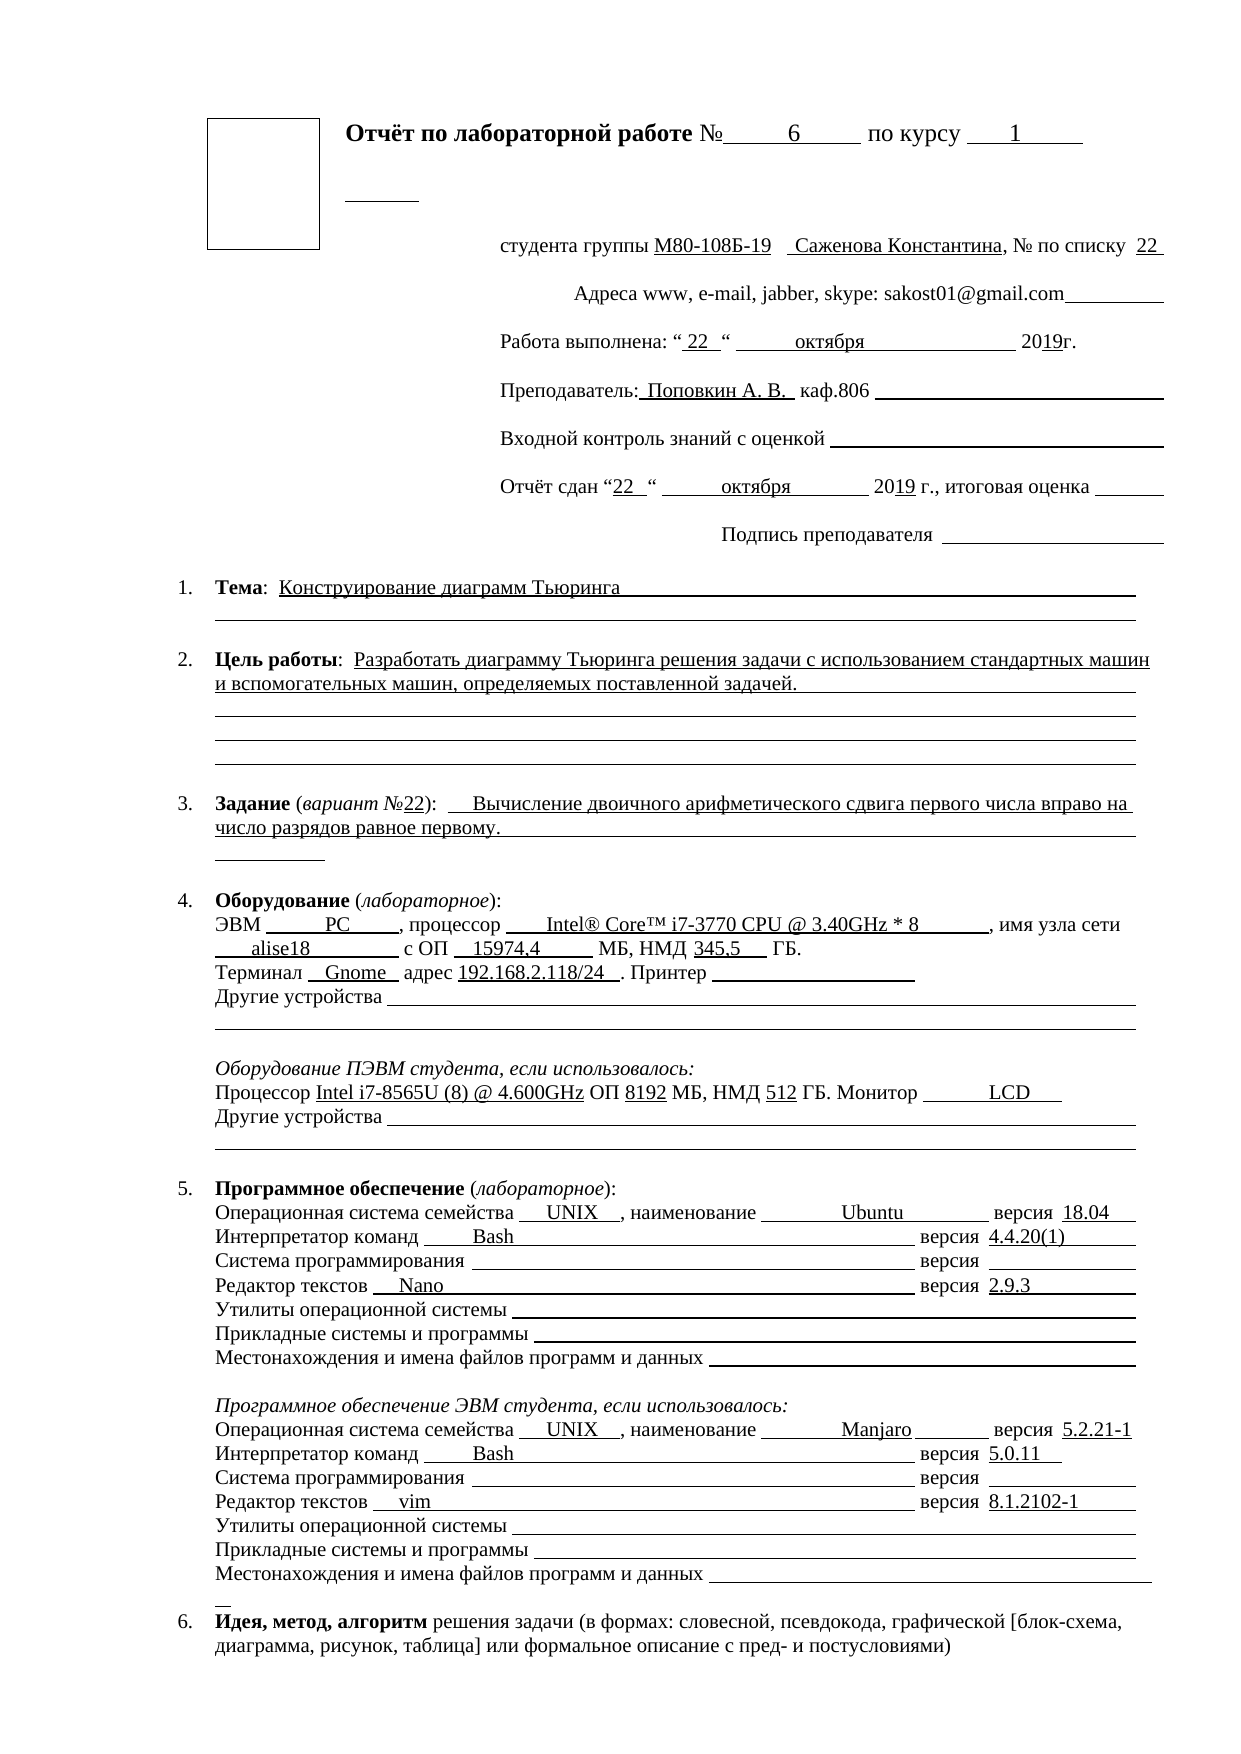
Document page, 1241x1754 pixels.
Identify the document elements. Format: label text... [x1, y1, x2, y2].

text Утилиты операционной системы [215, 1297, 1152, 1321]
list Программное обеспечение (лабораторное): [177, 1176, 1152, 1200]
list Задание (вариант №22): Вычисление двоичного арифметического сдвига первого числа вправо на число разрядов равное первому. [177, 791, 1152, 863]
text Редактор текстов Nano версия 2.9.3 [215, 1272, 1152, 1297]
table_header Отчёт по лабораторной работе № 6 по курсу 1 ­ студента группы М80-108Б-19 Саженова Константина, № по списку 22 Адреса www, e-mail, jabber, skype: sakost01@gmail.com Работа выполнена: “ 22 “ октября 2019г. Преподаватель: Поповкин А. В. каф.806 Входной контроль знаний с оценкой Отчёт сдан “22 “ октября 2019 г., итоговая оценка Подпись преподавателя [345, 118, 1163, 546]
list Идея, метод, алгоритм решения задачи (в формах: словесной, псевдокода, графической [блок-схема, диаграмма, рисунок, таблица] или формальное описание с пред- и постусловиями) [177, 1609, 1152, 1657]
list Тема: Конструирование диаграмм Тьюринга [177, 575, 1152, 623]
text ЭВМ PC , процессор Intel® Core™ i7-3770 CPU @ 3.40GHz * 8 , имя узла сети alise18 с ОП 15974,4 МБ, НМД 345,5 ГБ. [215, 912, 1152, 960]
text Система программирования версия [215, 1465, 1152, 1489]
text Интерпретатор команд Bash версия 4.4.20(1) [215, 1224, 1152, 1248]
text Редактор текстов vim версия 8.1.2102-1 [215, 1489, 1152, 1513]
list Оборудование (лабораторное): [177, 887, 1152, 912]
text Терминал Gnome адрес 192.168.2.118/24 . Принтер [215, 960, 1152, 984]
text Операционная система семейства UNIX , наименование Ubuntu версия 18.04 [215, 1200, 1152, 1224]
text Другие устройства [215, 1104, 1152, 1152]
text Местонахождения и имена файлов программ и данных [215, 1345, 1152, 1369]
text Утилиты операционной системы [215, 1513, 1152, 1537]
text Интерпретатор команд Bash версия 5.0.11 [215, 1441, 1152, 1465]
text Прикладные системы и программы [215, 1321, 1152, 1345]
table_header [177, 118, 345, 546]
text Процессор Intel i7-8565U (8) @ 4.600GHz ОП 8192 МБ, НМД 512 ГБ. Монитор LCD [215, 1080, 1152, 1104]
text Операционная система семейства UNIX , наименование Manjaro версия 5.2.21-1 [215, 1417, 1152, 1441]
text Оборудование ПЭВМ студента, если использовалось: [215, 1056, 1152, 1080]
text Прикладные системы и программы [215, 1537, 1152, 1561]
text Программное обеспечение ЭВМ студента, если использовалось: [215, 1393, 1152, 1417]
text Другие устройства [215, 984, 1152, 1032]
list Цель работы: Разработать диаграмму Тьюринга решения задачи с использованием стандартных машин и вспомогательных машин, определяемых поставленной задачей. [177, 647, 1152, 767]
text Местонахождения и имена файлов программ и данных [215, 1561, 1152, 1585]
text Система программирования версия [215, 1248, 1152, 1272]
